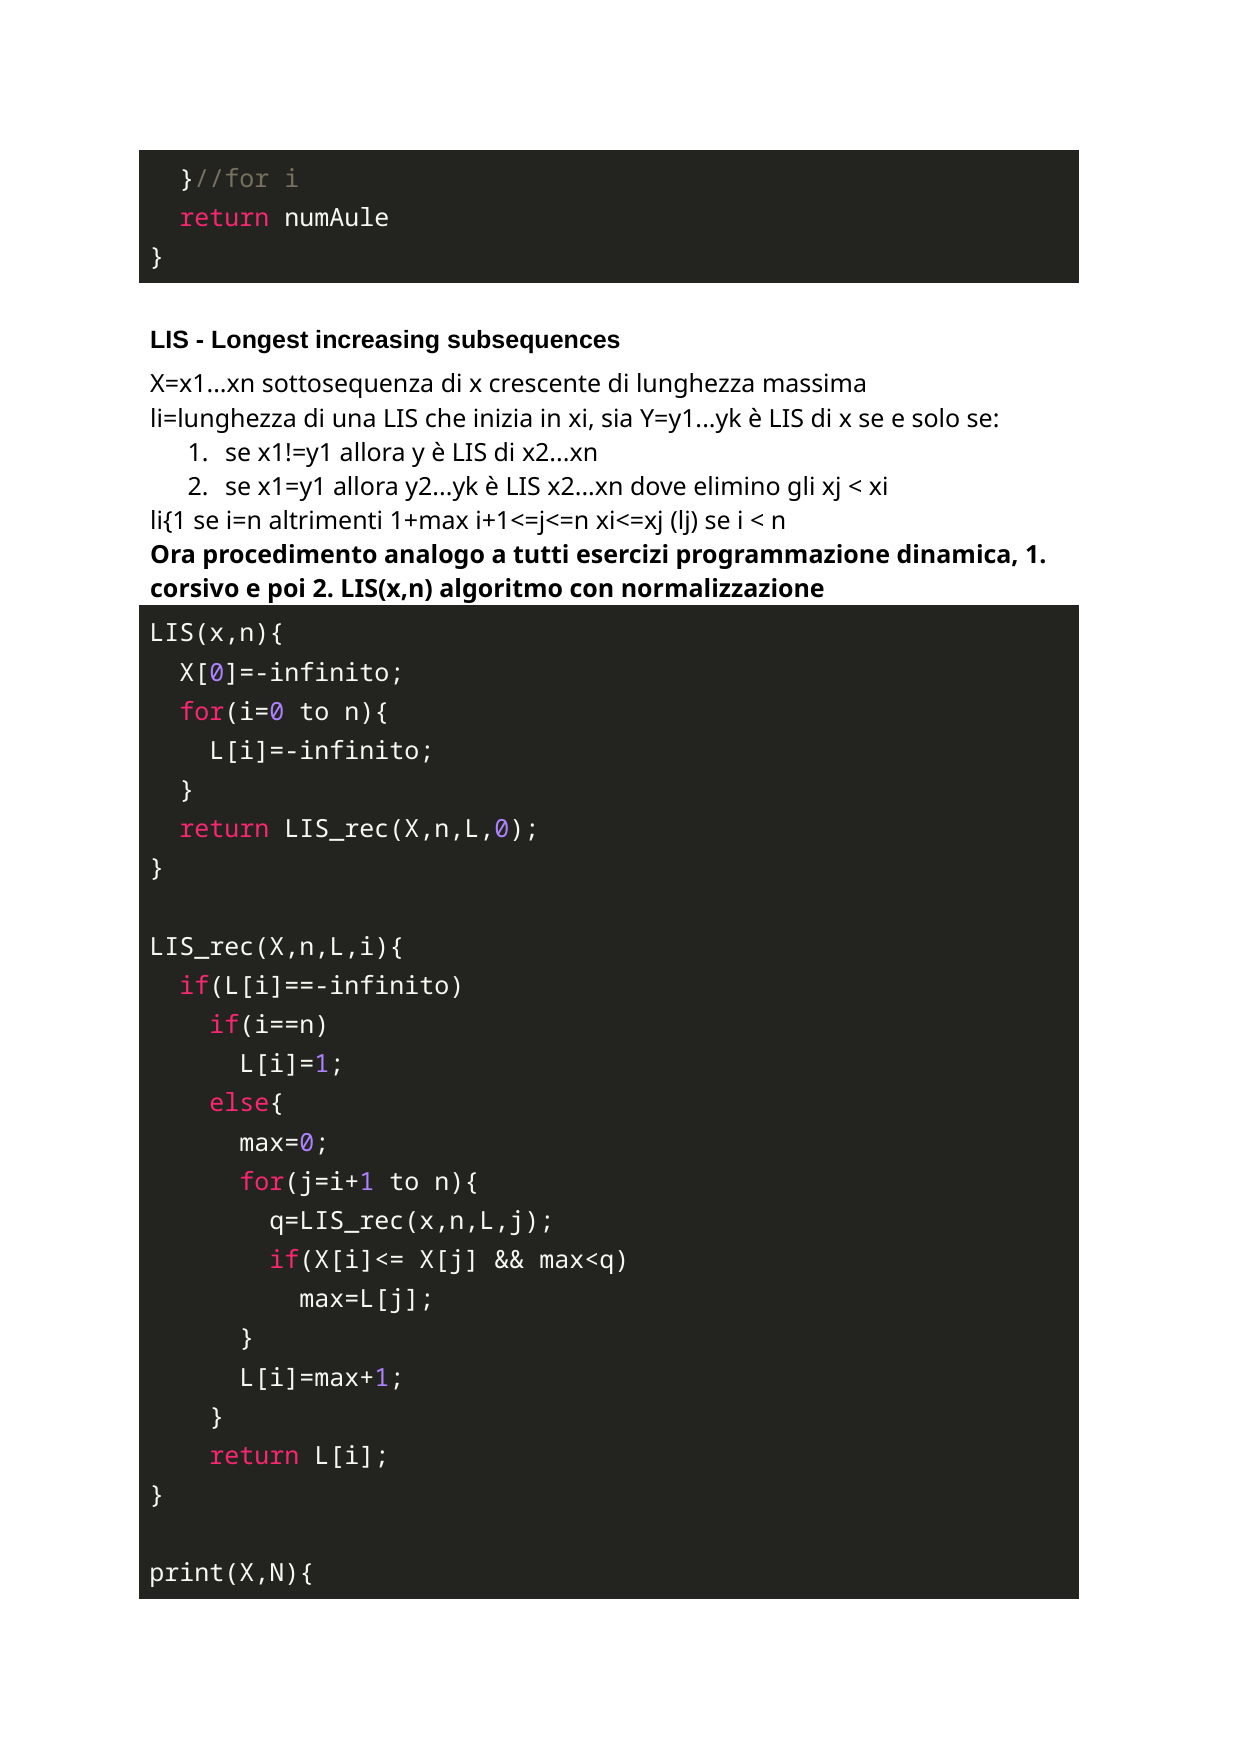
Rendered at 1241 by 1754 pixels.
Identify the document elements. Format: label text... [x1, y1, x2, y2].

text li{1 se i=n altrimenti 1+max i+1<=j<=n xi<=xj (lj) se i < n [150, 502, 1090, 536]
table_header LIS(x,n){ X[0]=-infinito; for(i=0 to n){ L[i]=-infinito; } return LIS_rec(X,n,L,0); } LIS_rec(X,n,L,i){ if(L[i]==-infinito) if(i==n) L[i]=1; else{ max=0; for(j=i+1 to n){ q=LIS_rec(x,n,L,j); if(X[i]<= X[j] && max<q) max=L[j]; } L[i]=max+1; } return L[i]; } print(X,N){ [139, 605, 1079, 1599]
subtitle LIS - Longest increasing subsequences [150, 325, 1090, 354]
list se x1!=y1 allora y è LIS di x2...xn [187, 434, 1090, 468]
table_header }//for i return numAule } [139, 150, 1079, 283]
list se x1=y1 allora y2...yk è LIS x2...xn dove elimino gli xj < xi [187, 468, 1090, 502]
text li=lunghezza di una LIS che inizia in xi, sia Y=y1...yk è LIS di x se e solo se: [150, 400, 1090, 434]
text Ora procedimento analogo a tutti esercizi programmazione dinamica, 1. corsivo e poi 2. LIS(x,n) algoritmo con normalizzazione [150, 536, 1090, 604]
text X=x1...xn sottosequenza di x crescente di lunghezza massima [150, 366, 1090, 400]
